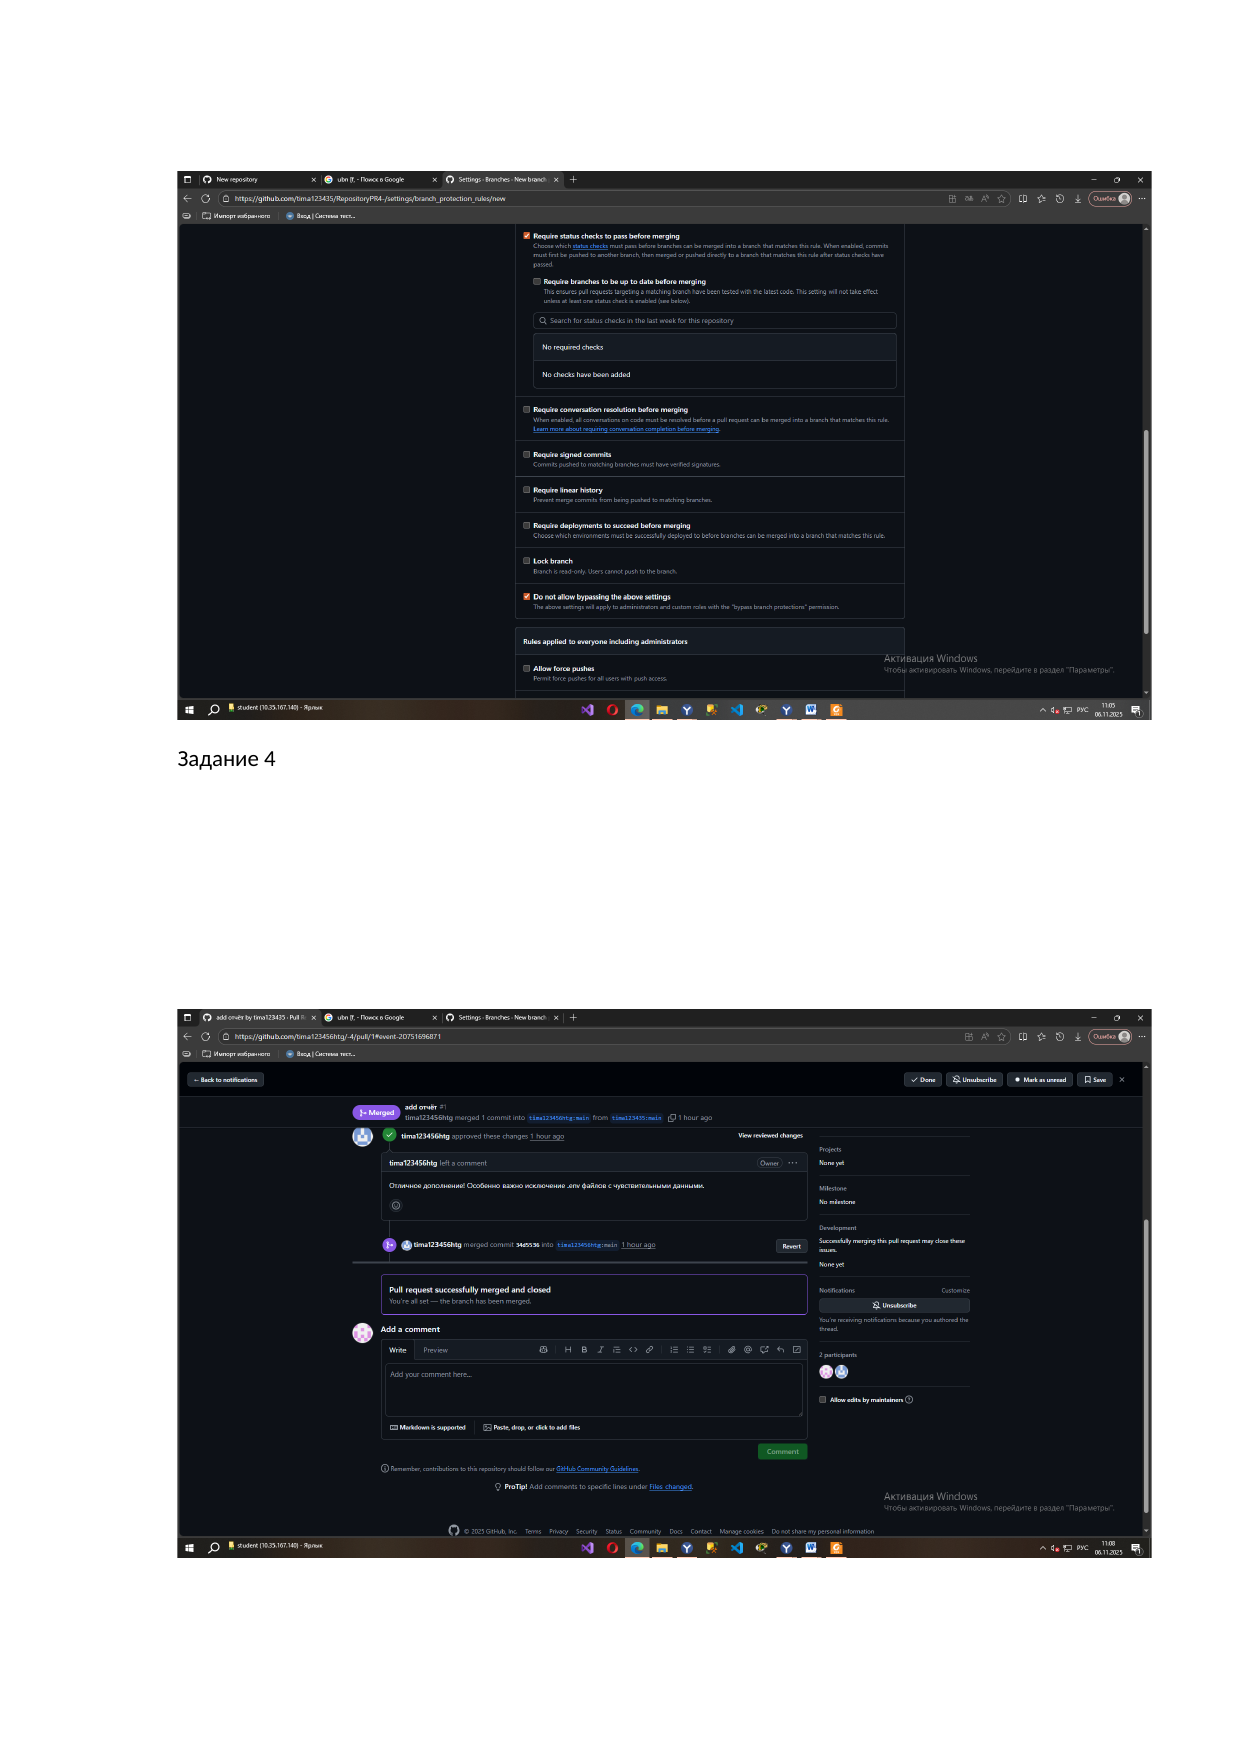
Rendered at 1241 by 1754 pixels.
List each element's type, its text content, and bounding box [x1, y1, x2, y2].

text Задание 4 [177, 744, 1152, 772]
